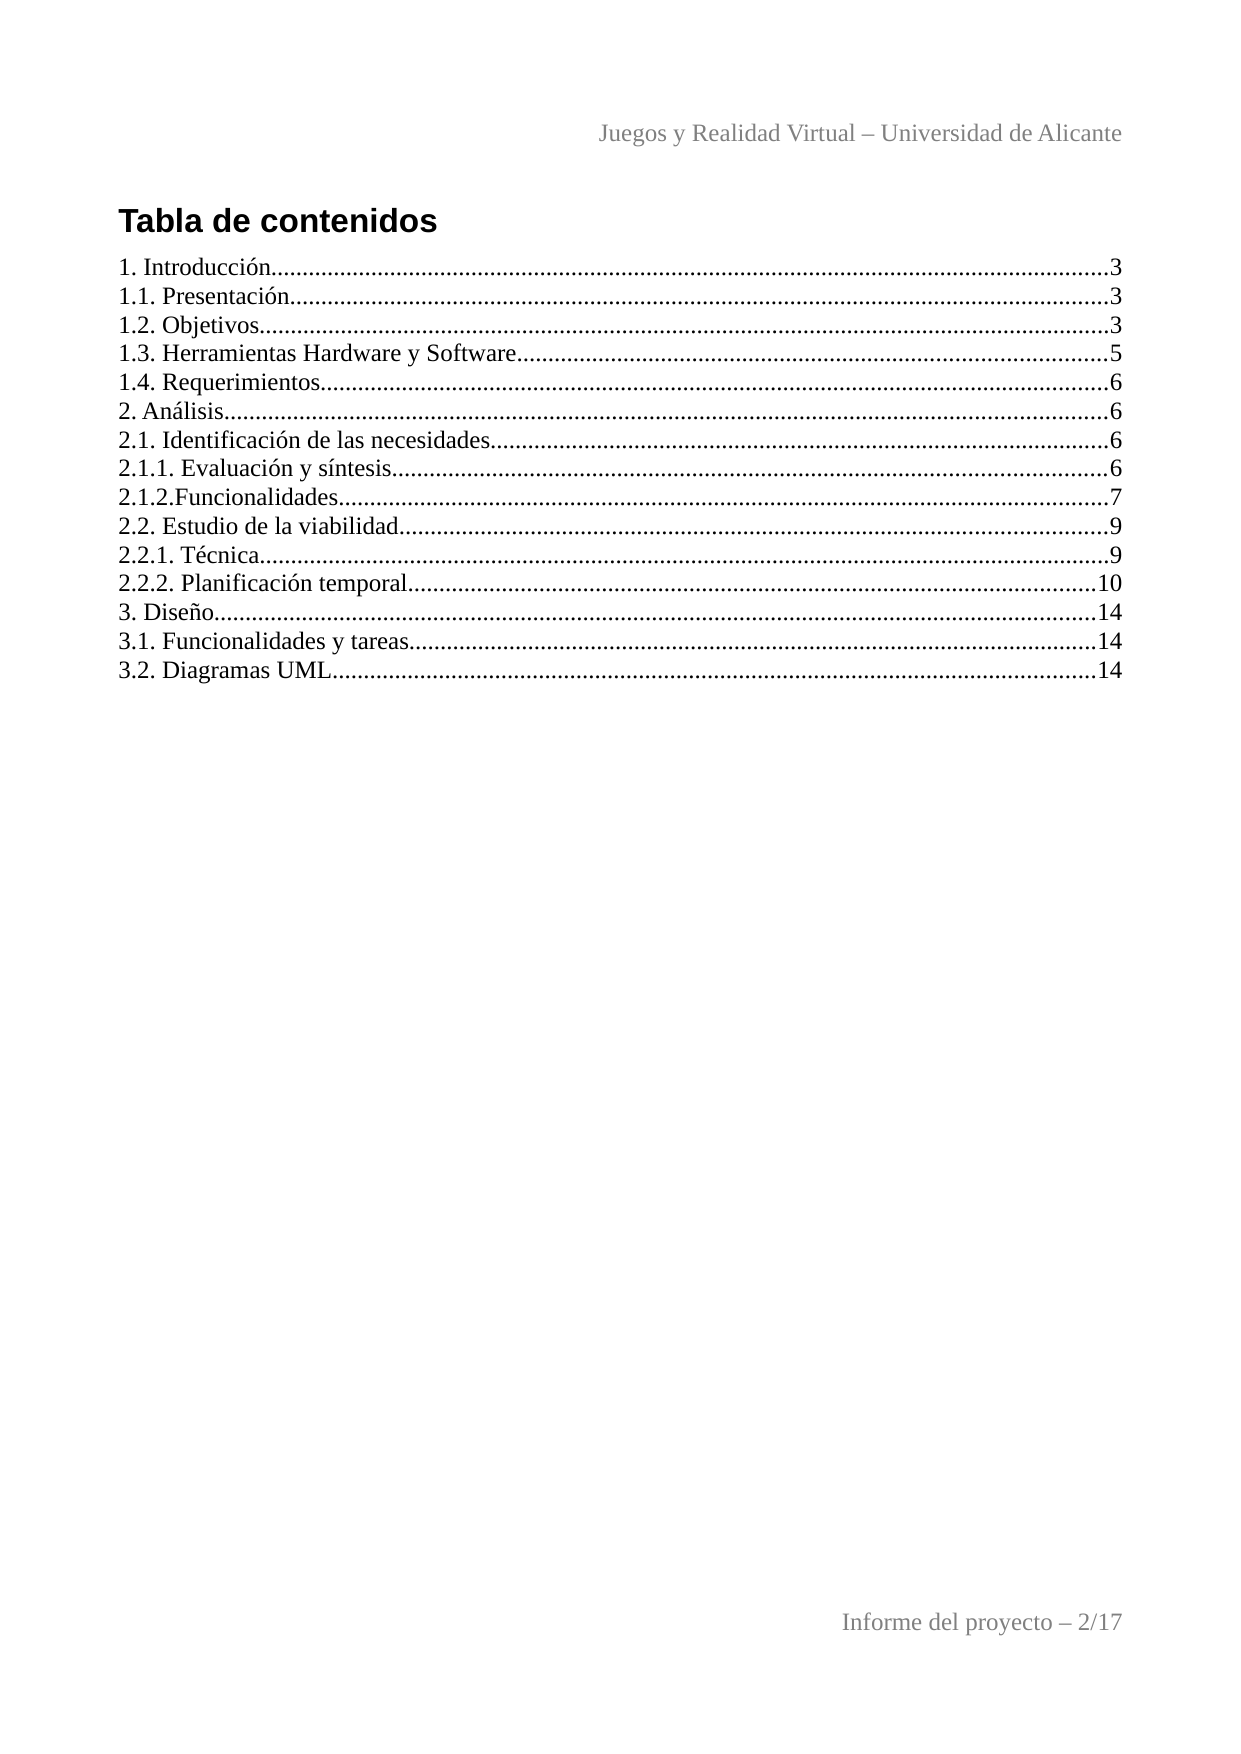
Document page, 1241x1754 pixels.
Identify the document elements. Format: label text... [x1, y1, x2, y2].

text 2.1.2.Funcionalidades 7 [118, 482, 1122, 511]
text 2.2.1. Técnica 9 [118, 540, 1122, 568]
text 3. Diseño 14 [118, 597, 1122, 626]
text 1.4. Requerimientos 6 [118, 367, 1122, 396]
text 2.2.2. Planificación temporal 10 [118, 568, 1122, 597]
text 1.3. Herramientas Hardware y Software 5 [118, 338, 1122, 367]
text 1. Introducción 3 [118, 252, 1122, 281]
text 2.1.1. Evaluación y síntesis 6 [118, 453, 1122, 482]
text 3.1. Funcionalidades y tareas 14 [118, 626, 1122, 655]
text 3.2. Diagramas UML 14 [118, 655, 1122, 683]
text 2.1. Identificación de las necesidades 6 [118, 425, 1122, 453]
text 2. Análisis 6 [118, 396, 1122, 425]
subtitle Tabla de contenidos [118, 201, 1122, 240]
text 1.1. Presentación 3 [118, 281, 1122, 310]
text 2.2. Estudio de la viabilidad 9 [118, 511, 1122, 540]
text 1.2. Objetivos 3 [118, 310, 1122, 338]
